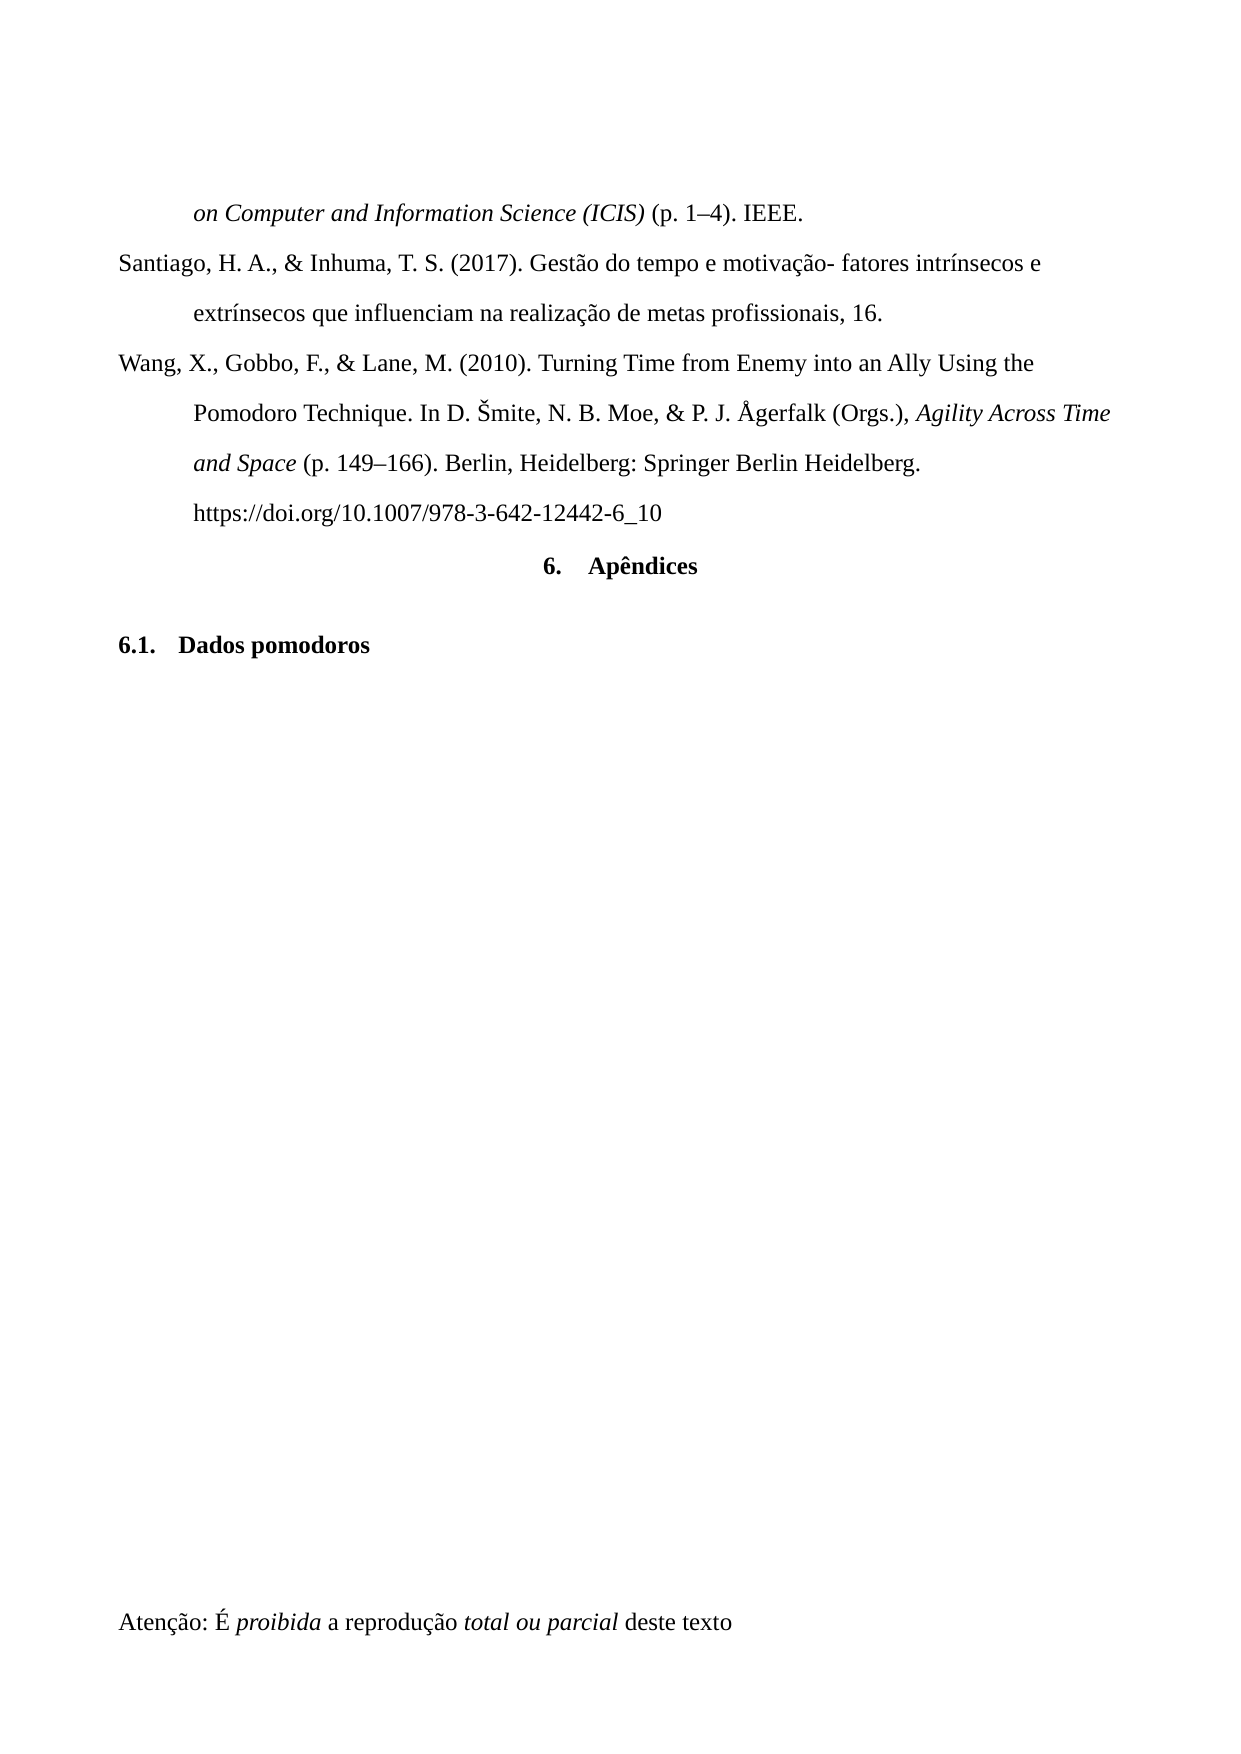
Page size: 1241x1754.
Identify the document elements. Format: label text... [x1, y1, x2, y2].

text Wang, X., Gobbo, F., & Lane, M. (2010). Turning Time from Enemy into an Ally Using the Pomodoro Technique. In D. Šmite, N. B. Moe, & P. J. Ågerfalk (Orgs.), Agility Across Time and Space (p. 149–166). Berlin, Heidelberg: Springer Berlin Heidelberg. https://doi.org/10.1007/978-3-642-12442-6_10 [118, 326, 1122, 526]
text on Computer and Information Science (ICIS) (p. 1–4). IEEE. [118, 176, 1122, 226]
subtitle Apêndices [118, 551, 1122, 580]
subtitle Dados pomodoros [118, 630, 1122, 658]
text Santiago, H. A., & Inhuma, T. S. (2017). Gestão do tempo e motivação- fatores intrínsecos e extrínsecos que influenciam na realização de metas profissionais, 16. [118, 226, 1122, 326]
